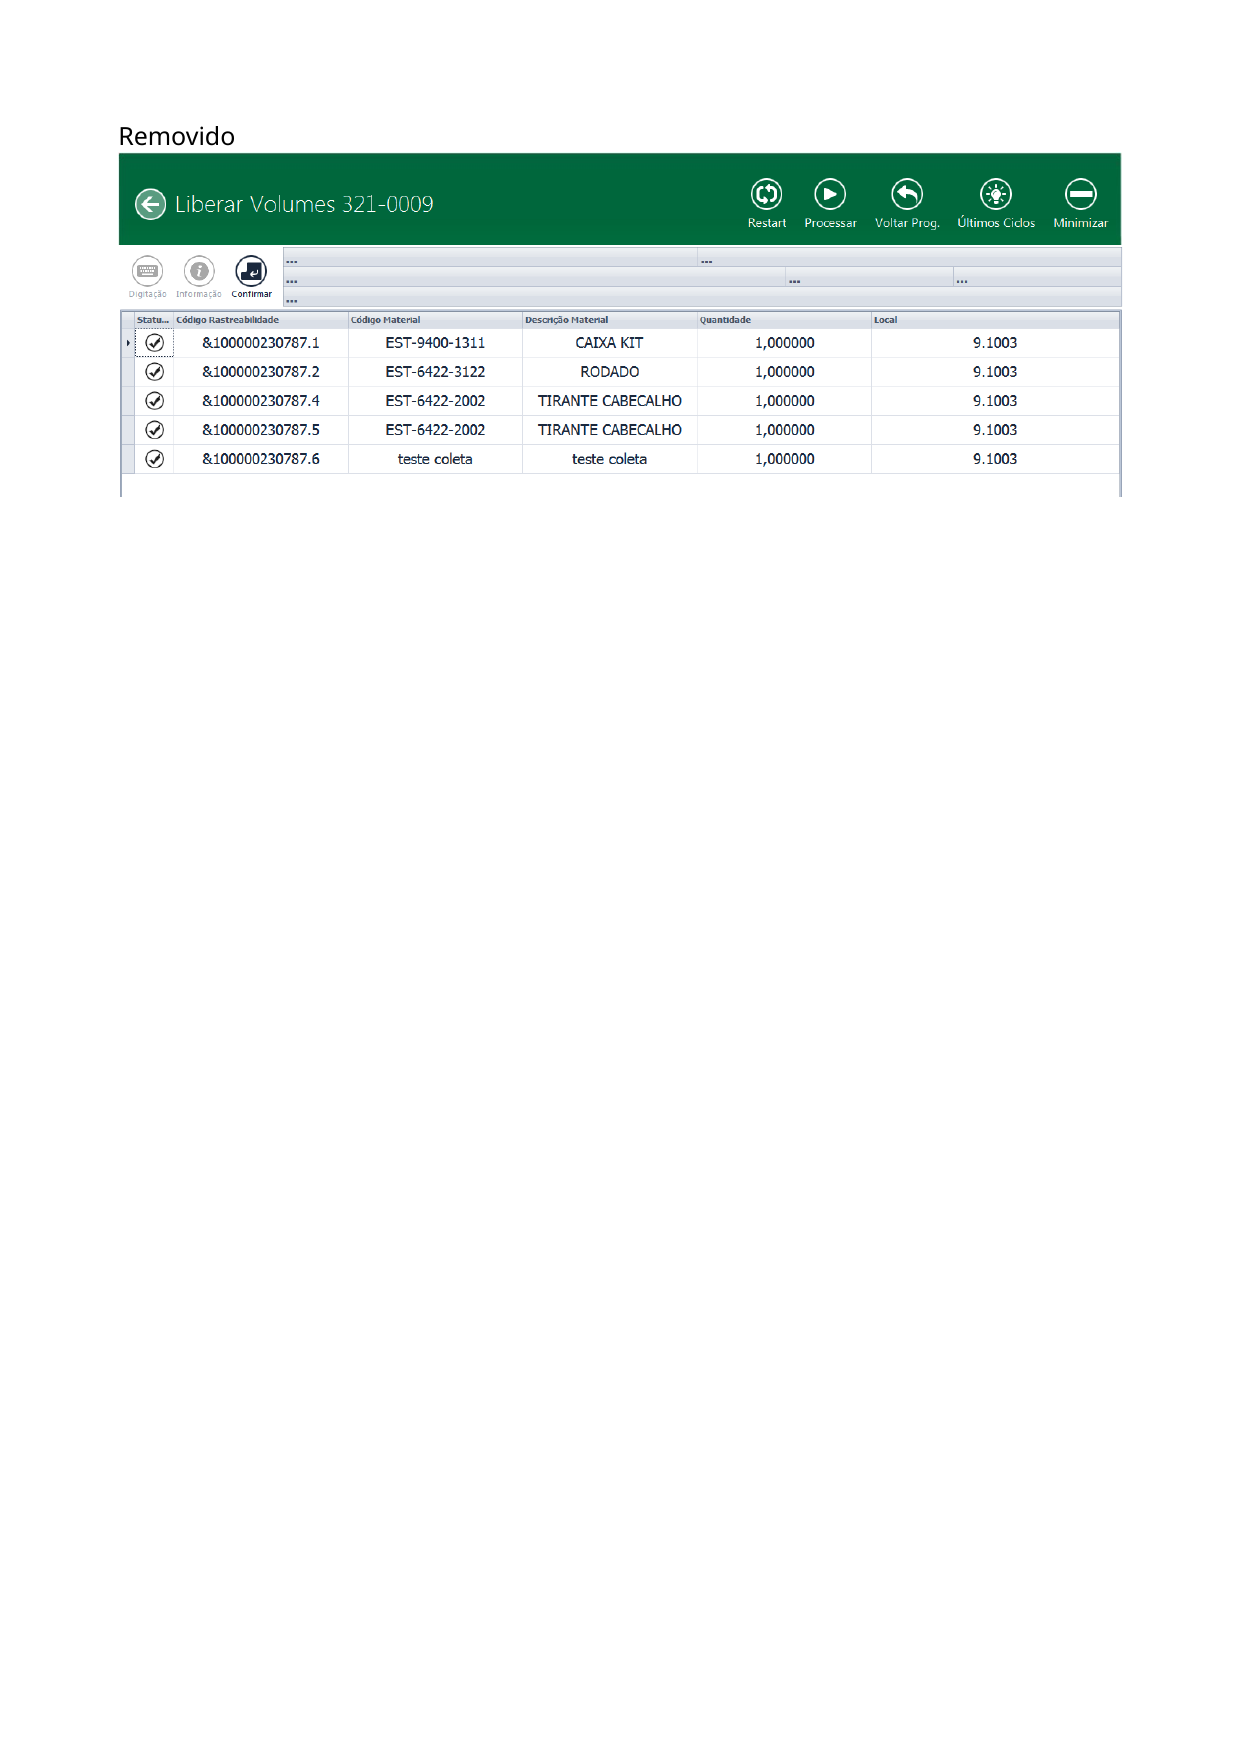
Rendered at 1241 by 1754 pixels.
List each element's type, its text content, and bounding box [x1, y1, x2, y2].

text Removido [118, 118, 1122, 152]
picture [118, 152, 1123, 497]
